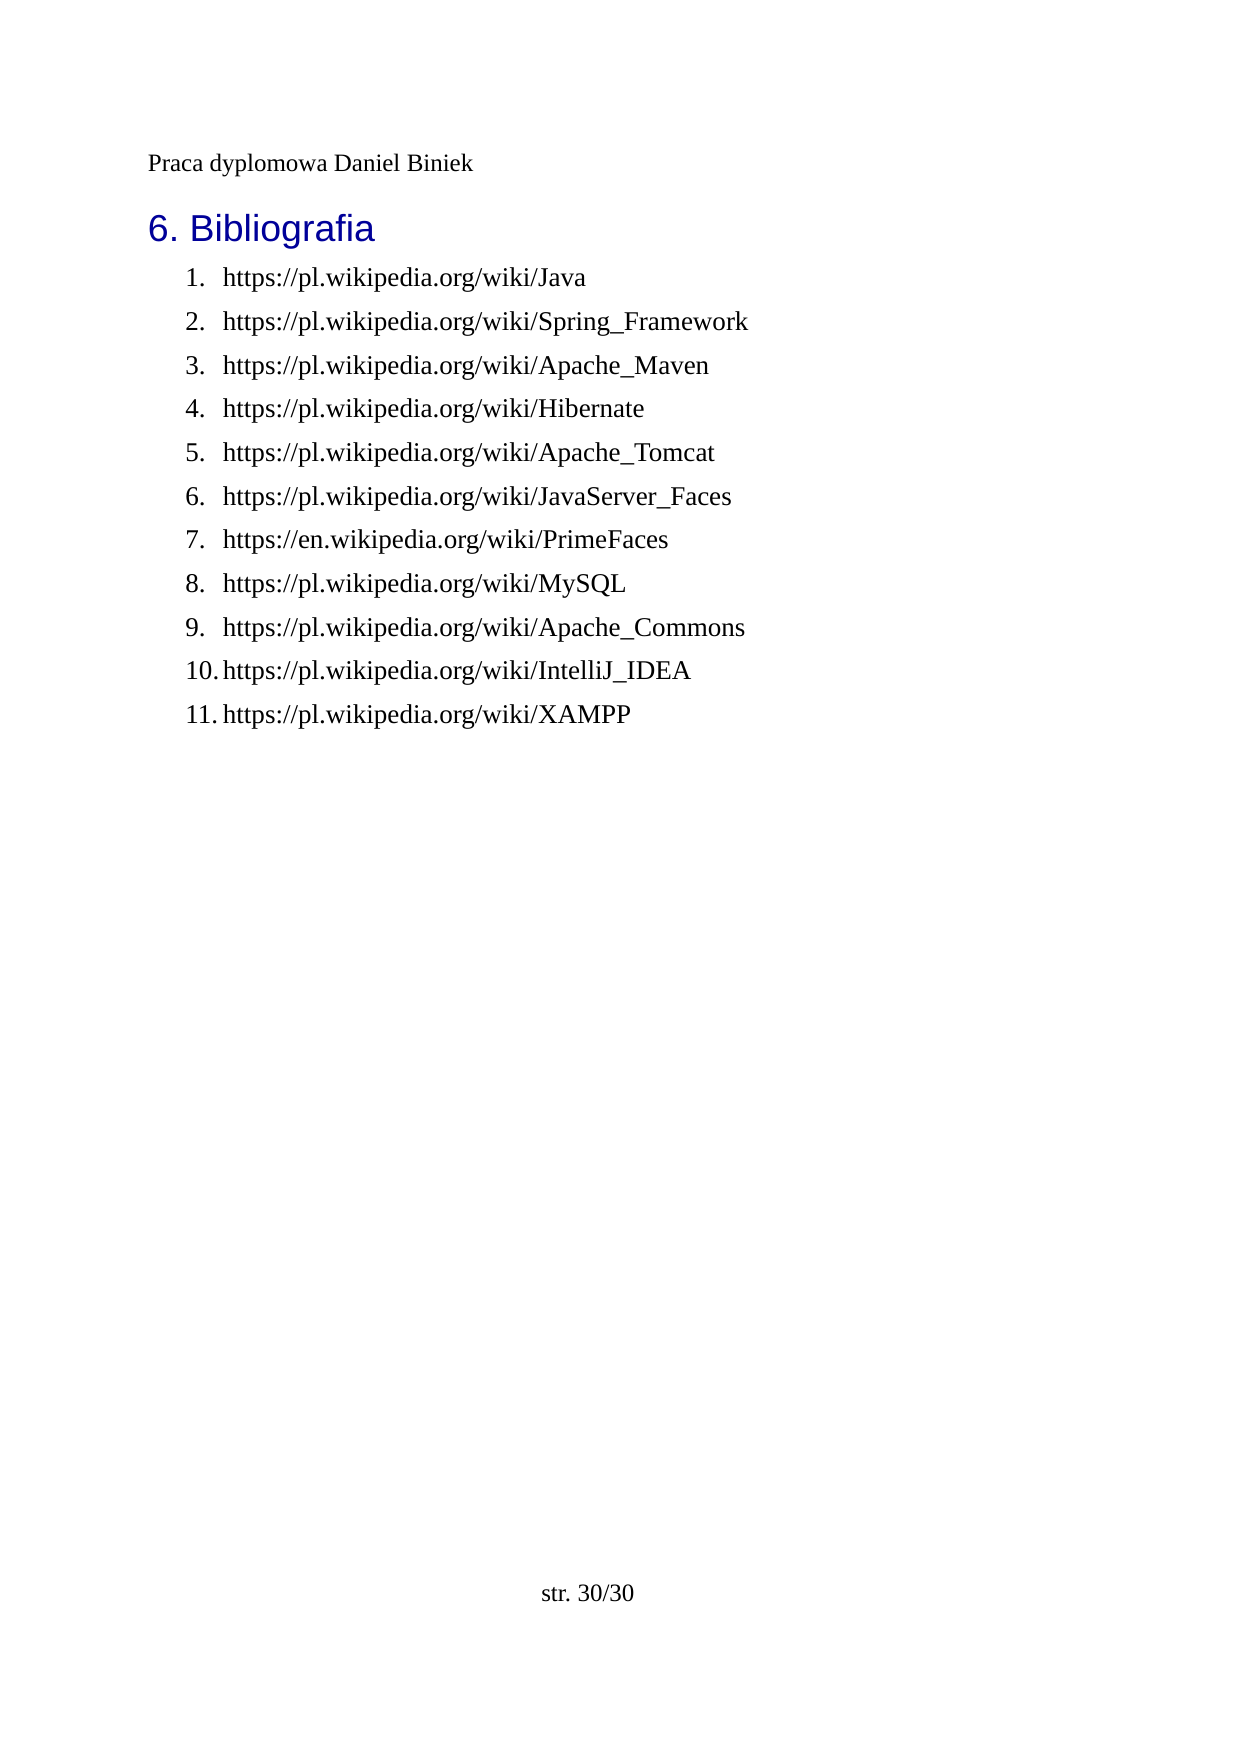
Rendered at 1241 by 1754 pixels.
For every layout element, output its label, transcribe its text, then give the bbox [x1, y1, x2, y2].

list https://pl.wikipedia.org/wiki/IntelliJ_IDEA [185, 654, 1028, 685]
list https://pl.wikipedia.org/wiki/Java [185, 261, 1028, 293]
list https://pl.wikipedia.org/wiki/XAMPP [185, 698, 1028, 729]
list https://pl.wikipedia.org/wiki/Apache_Commons [185, 611, 1028, 642]
list https://pl.wikipedia.org/wiki/Apache_Tomcat [185, 436, 1028, 467]
list https://pl.wikipedia.org/wiki/MySQL [185, 567, 1028, 598]
subtitle 6. Bibliografia [148, 206, 1028, 249]
list https://pl.wikipedia.org/wiki/Hibernate [185, 392, 1028, 423]
list https://en.wikipedia.org/wiki/PrimeFaces [185, 523, 1028, 554]
list https://pl.wikipedia.org/wiki/Apache_Maven [185, 349, 1028, 380]
list https://pl.wikipedia.org/wiki/Spring_Framework [185, 305, 1028, 336]
list https://pl.wikipedia.org/wiki/JavaServer_Faces [185, 480, 1028, 511]
